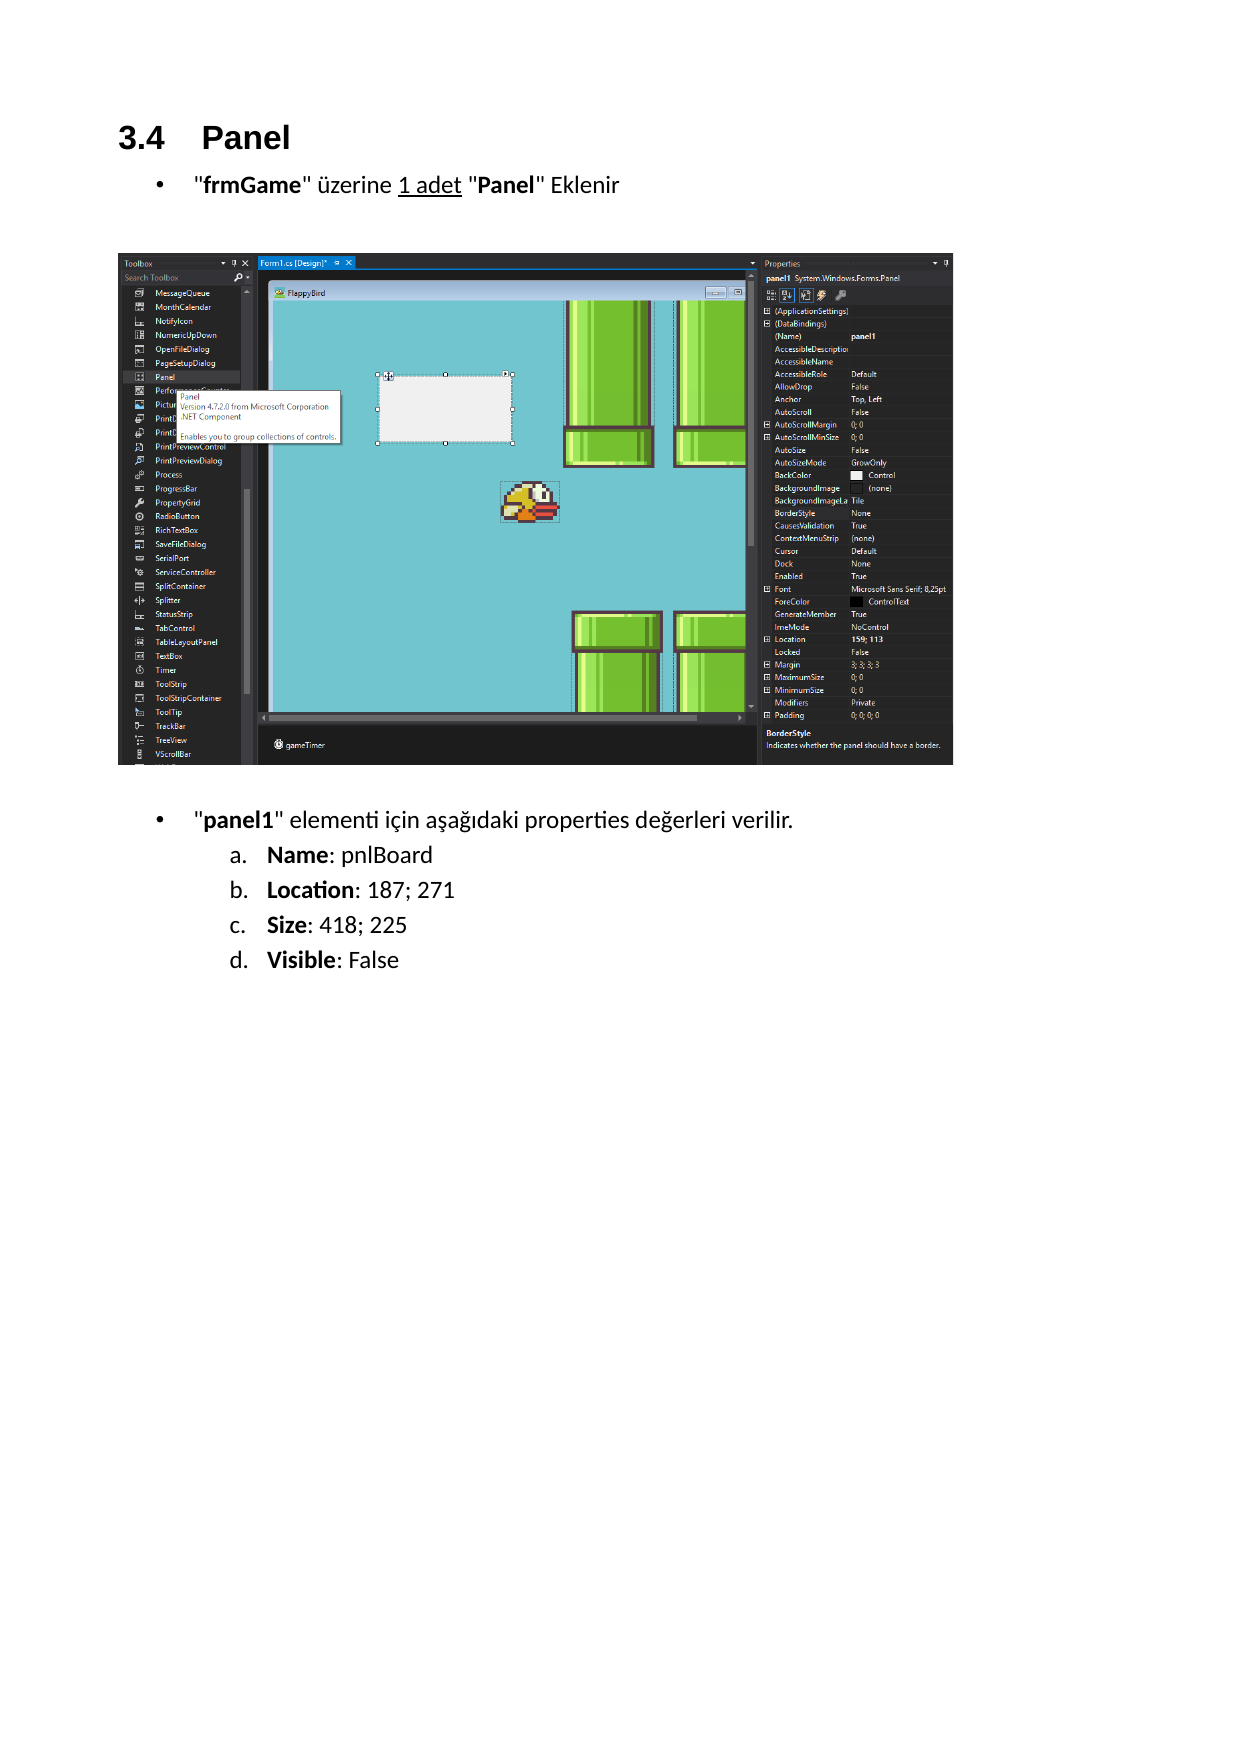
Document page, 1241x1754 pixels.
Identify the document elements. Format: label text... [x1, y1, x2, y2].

picture [118, 253, 954, 765]
list Name: pnlBoard [229, 839, 1122, 870]
list Visible: False [229, 944, 1122, 975]
list Size: 418; 225 [229, 909, 1122, 940]
list "frmGame" üzerine 1 adet "Panel" Eklenir [156, 169, 1122, 200]
list "panel1" elementi için aşağıdaki properties değerleri verilir. [156, 804, 1122, 835]
subtitle Panel [118, 118, 1122, 157]
list Location: 187; 271 [229, 874, 1122, 905]
